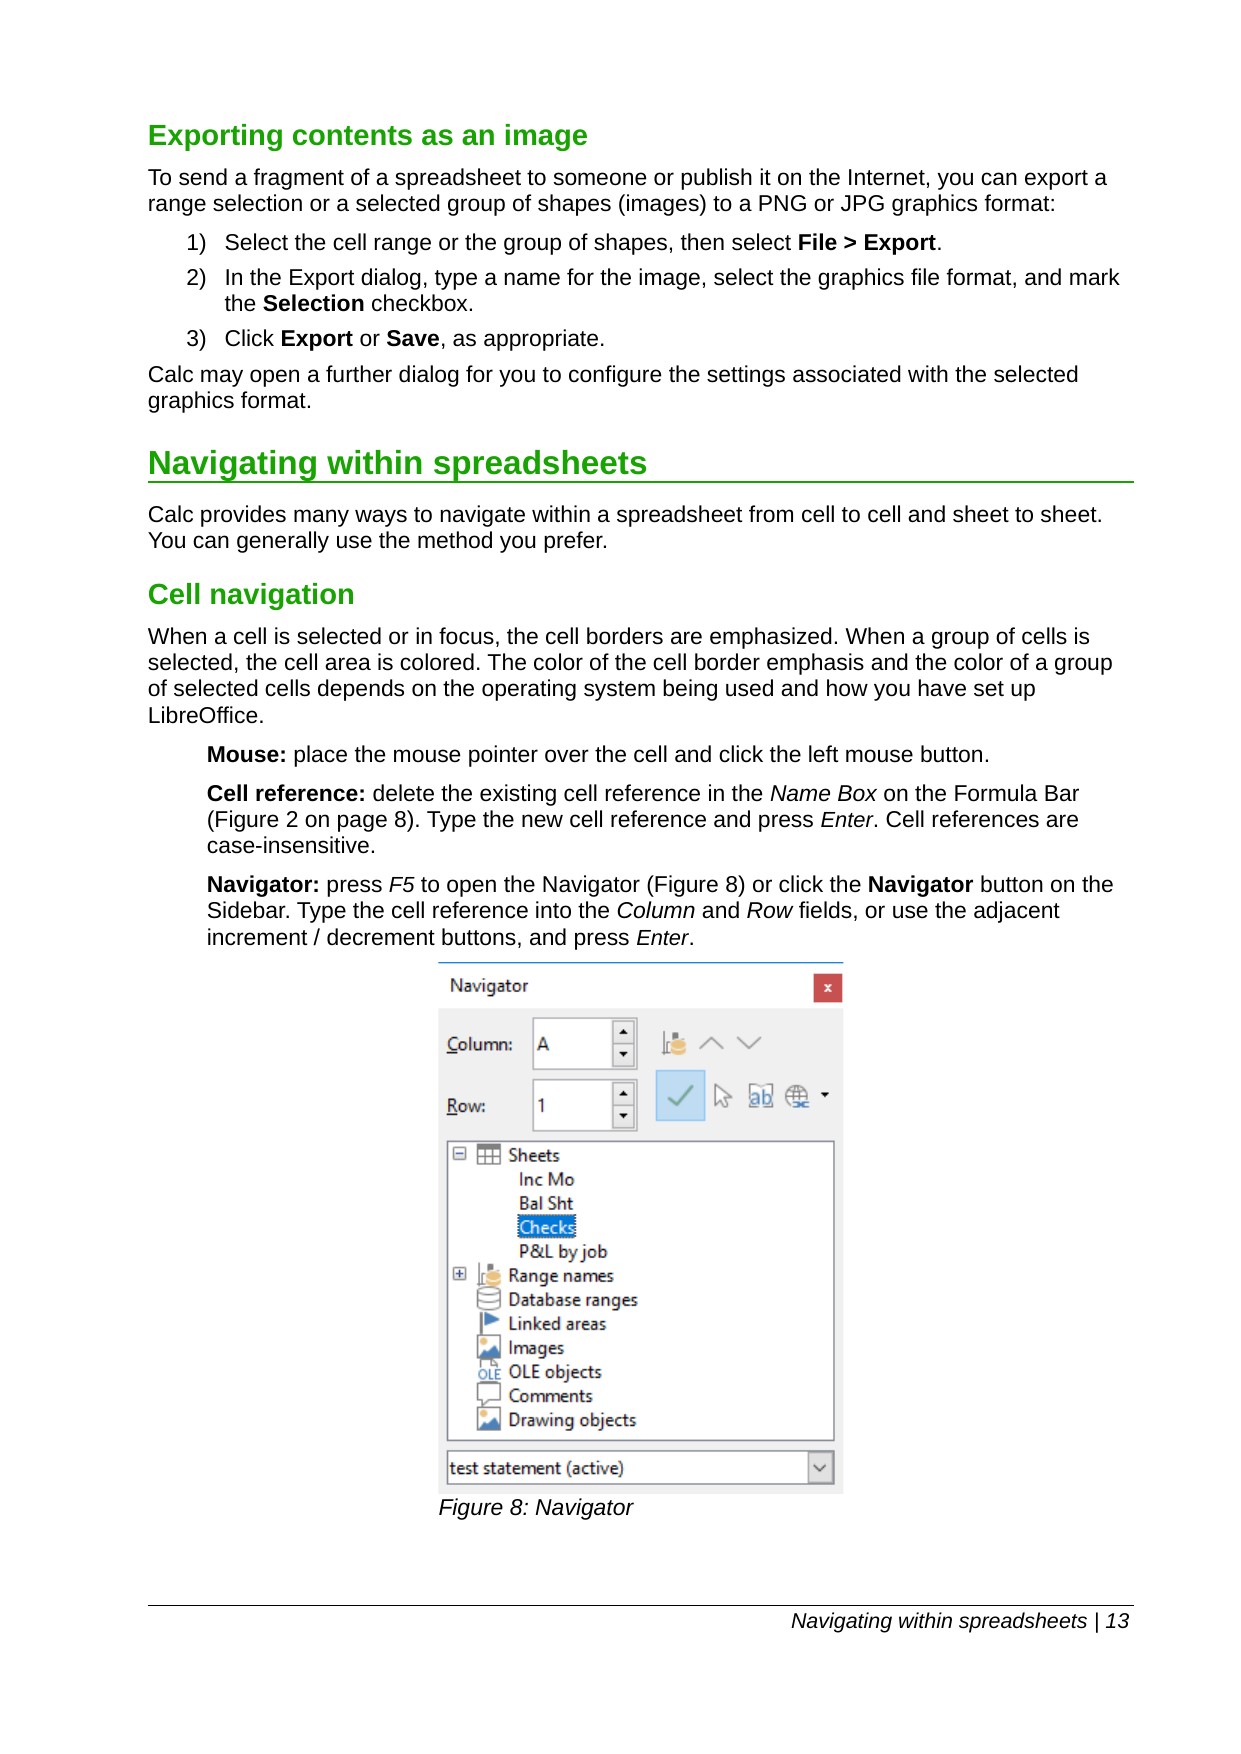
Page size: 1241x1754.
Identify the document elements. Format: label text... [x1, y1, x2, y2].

list To send a fragment of a spreadsheet to someone or publish it on the Internet, you can export a range selection or a selected group of shapes (images) to a PNG or JPG graphics format: [148, 163, 1134, 216]
list Click Export or Save, as appropriate. [207, 325, 1134, 352]
subtitle Navigating within spreadsheets [148, 443, 1134, 481]
list Select the cell range or the group of shapes, then select File > Export. [207, 229, 1134, 255]
text Navigator: press F5 to open the Navigator (Figure 8) or click the Navigator button on the Sidebar. Type the cell reference into the Column and Row fields, or use the adjacent increment / decrement buttons, and press Enter. [207, 871, 1134, 950]
subtitle Exporting contents as an image [148, 118, 1134, 152]
text Mouse: place the mouse pointer over the cell and click the left mouse button. [207, 741, 1134, 767]
text Calc may open a further dialog for you to configure the settings associated with the selected graphics format. [148, 361, 1134, 413]
text When a cell is selected or in focus, the cell borders are emphasized. When a group of cells is selected, the cell area is colored. The color of the cell border emphasis and the color of a group of selected cells depends on the operating system being used and how you have set up LibreOffice. [148, 623, 1134, 728]
text Calc provides many ways to navigate within a spreadsheet from cell to cell and sheet to sheet. You can generally use the method you prefer. [148, 501, 1134, 554]
text Cell reference: delete the existing cell reference in the Name Box on the Formula Bar (Figure 2 on page 8). Type the new cell reference and press Enter. Cell references are case-insensitive. [207, 779, 1134, 858]
picture [438, 962, 844, 1494]
list In the Export dialog, type a name for the image, select the graphics file format, and mark the Selection checkbox. [207, 264, 1134, 317]
subtitle Cell navigation [148, 577, 1134, 611]
text Figure 8: Navigator [438, 1494, 843, 1520]
